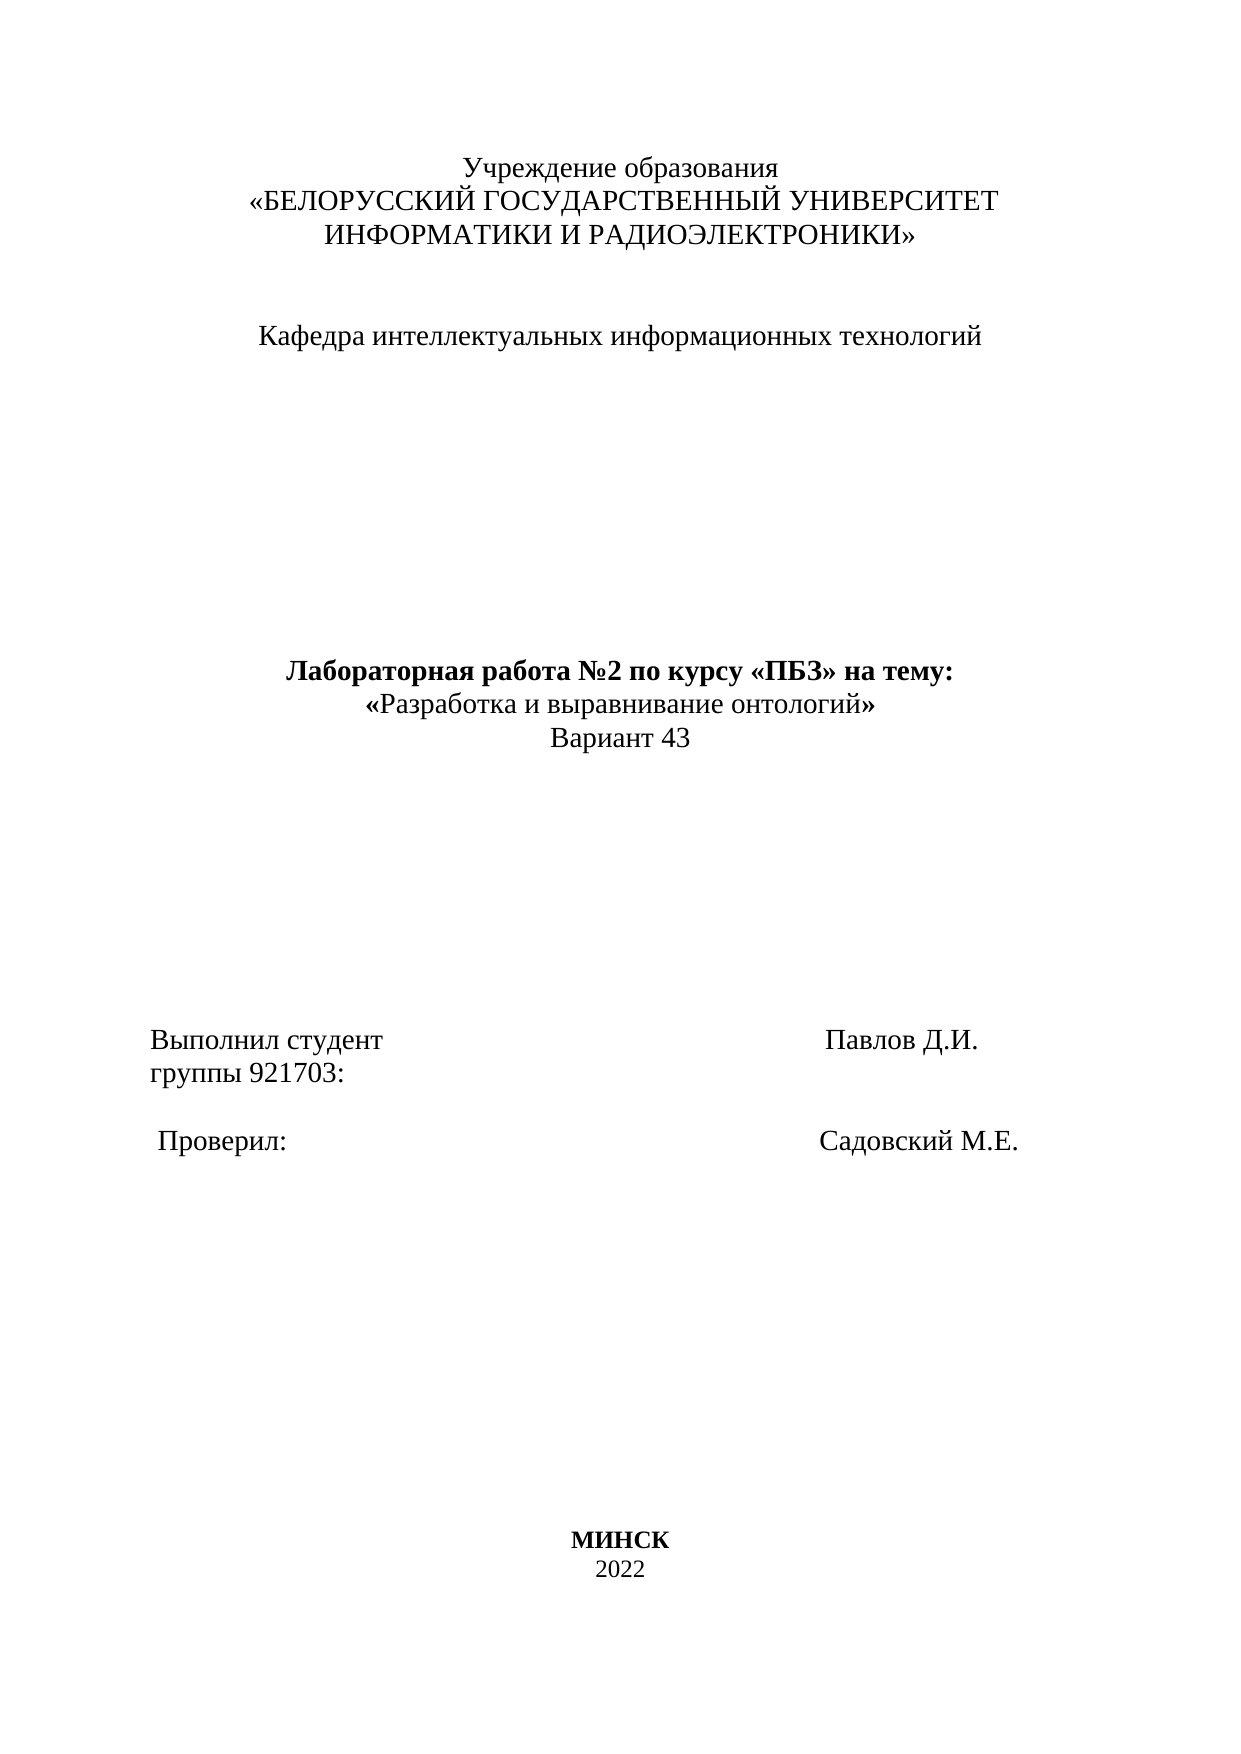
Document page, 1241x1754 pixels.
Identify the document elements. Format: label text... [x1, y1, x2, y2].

text ИНФОРМАТИКИ И РАДИОЭЛЕКТРОНИКИ» [150, 217, 1090, 251]
text «Разработка и выравнивание онтологий» [150, 687, 1090, 720]
text Выполнил студент Павлов Д.И. [150, 1022, 1090, 1056]
text Кафедра интеллектуальных информационных технологий [150, 318, 1090, 351]
text Учреждение образования [150, 150, 1090, 183]
text Проверил: Садовский М.Е. [150, 1123, 1090, 1156]
text Вариант 43 [150, 720, 1090, 754]
text «БЕЛОРУССКИЙ ГОСУДАРСТВЕННЫЙ УНИВЕРСИТЕТ [150, 183, 1090, 217]
text Лабораторная работа №2 по курсу «ПБЗ» на тему: [150, 653, 1090, 687]
text МИНСК [150, 1525, 1090, 1554]
text 2022 [150, 1554, 1090, 1583]
text группы 921703: [150, 1056, 1090, 1123]
